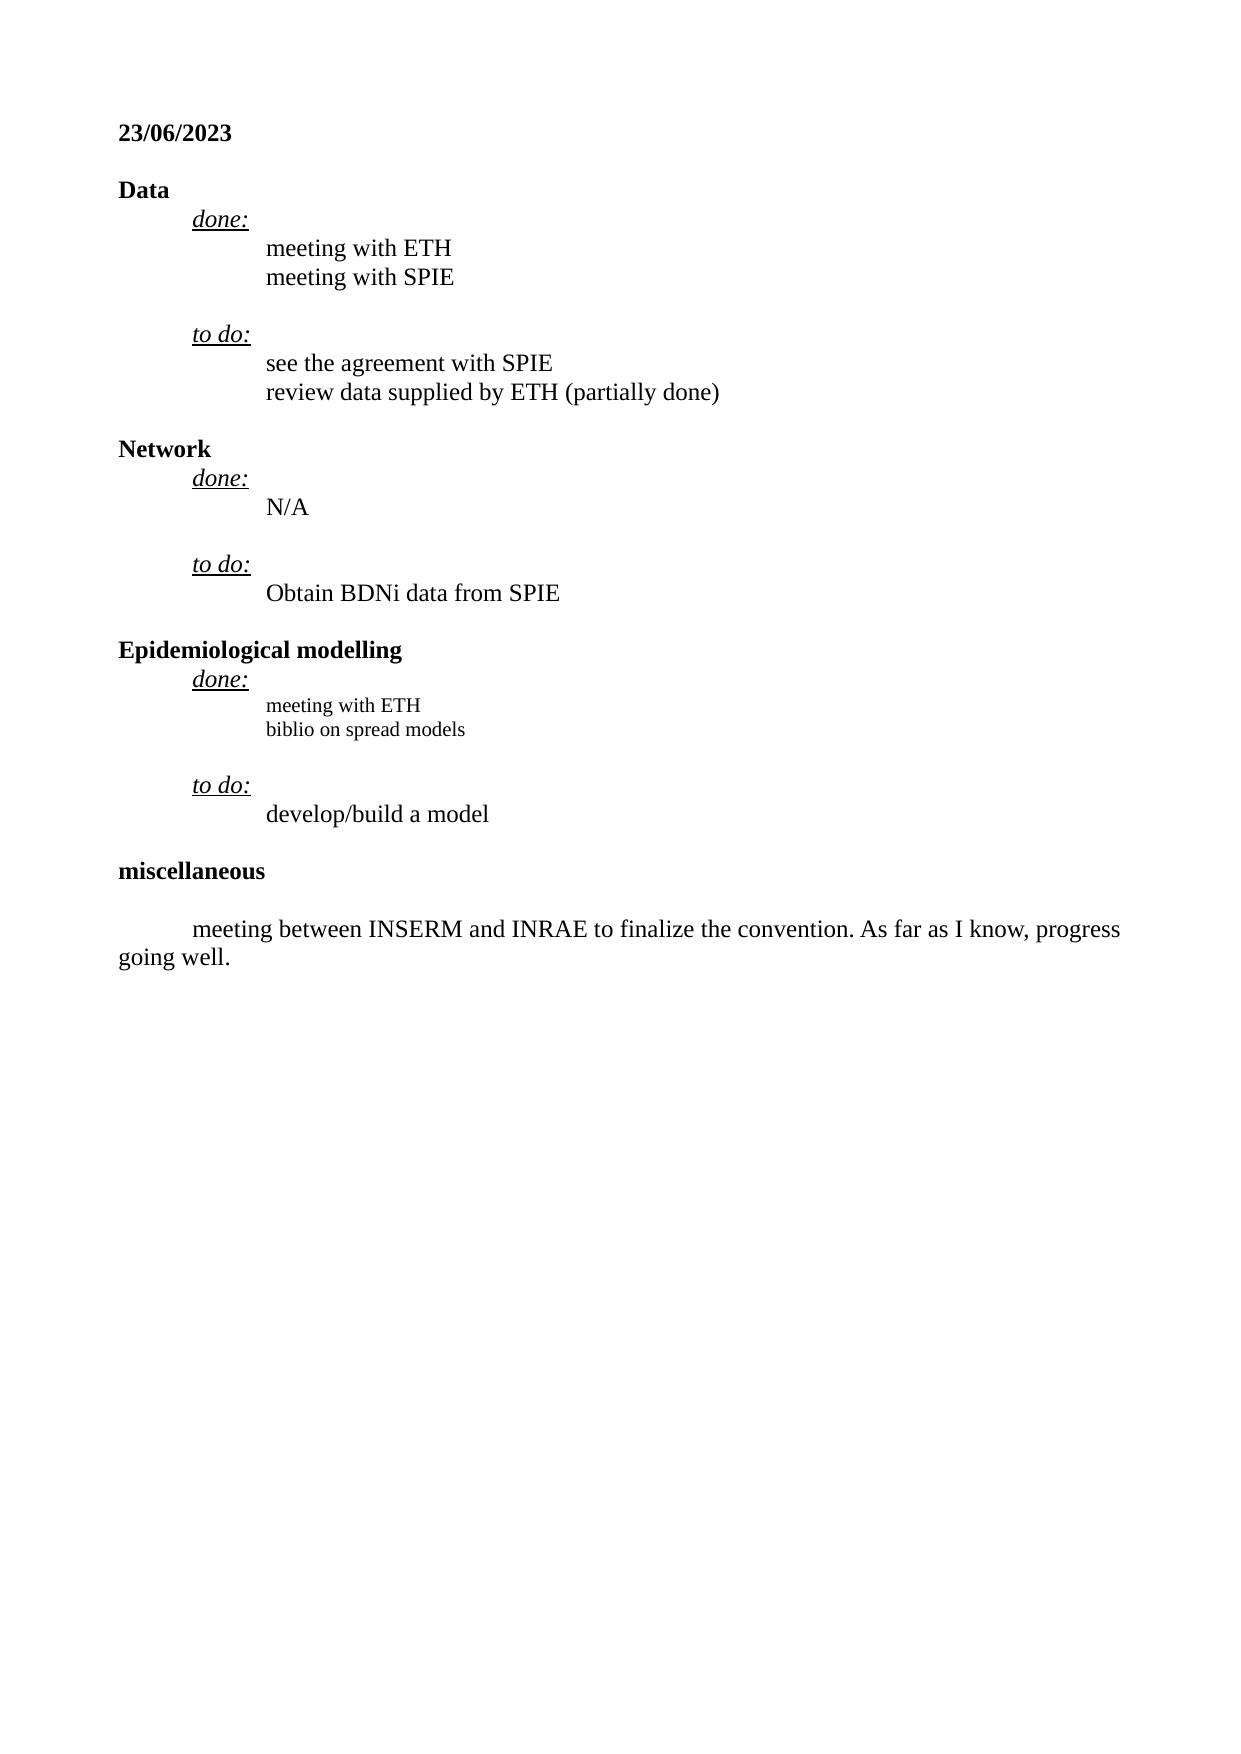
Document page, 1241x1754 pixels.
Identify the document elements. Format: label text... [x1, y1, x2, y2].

text done: [118, 463, 1122, 492]
text Obtain BDNi data from SPIE [118, 578, 1122, 607]
text Epidemiological modelling [118, 636, 1122, 664]
text done: [118, 204, 1122, 233]
text meeting between INSERM and INRAE to finalize the convention. As far as I know, progress going well. [118, 914, 1122, 971]
text N/A [118, 492, 1122, 521]
text Network [118, 434, 1122, 463]
text to do: [118, 549, 1122, 578]
text to do: [118, 770, 1122, 799]
text meeting with SPIE [118, 262, 1122, 291]
text meeting with ETH [118, 693, 1122, 717]
text meeting with ETH [118, 233, 1122, 262]
text done: [118, 664, 1122, 693]
text see the agreement with SPIE [118, 348, 1122, 377]
text Data [118, 176, 1122, 204]
text 23/06/2023 [118, 118, 1122, 147]
text develop/build a model [118, 799, 1122, 827]
text to do: [118, 319, 1122, 348]
text review data supplied by ETH (partially done) [118, 377, 1122, 406]
text biblio on spread models [118, 717, 1122, 741]
text miscellaneous [118, 856, 1122, 885]
